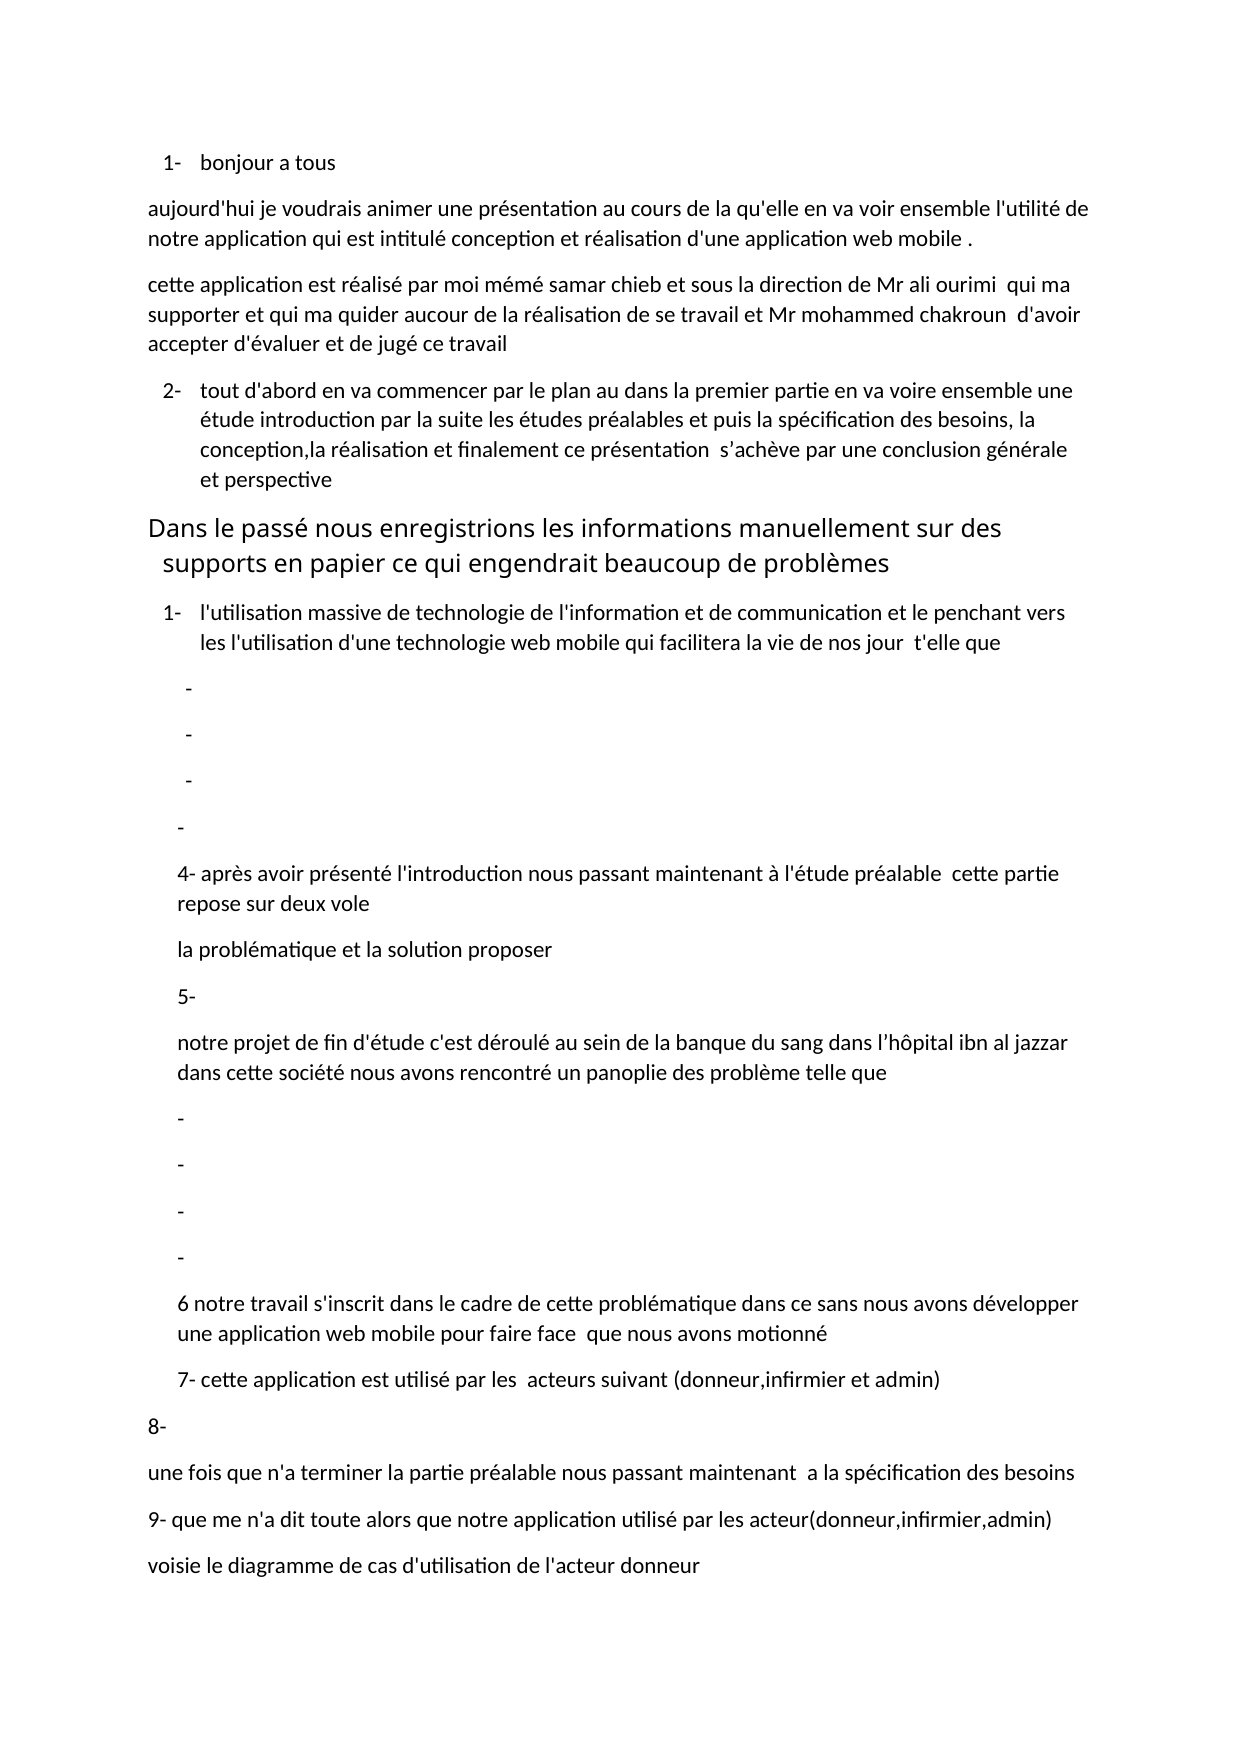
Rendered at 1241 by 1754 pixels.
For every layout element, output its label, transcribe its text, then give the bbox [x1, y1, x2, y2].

text supports en papier ce qui engendrait beaucoup de problèmes [162, 545, 1093, 579]
text - [185, 674, 1093, 702]
text la problématique et la solution proposer [177, 935, 1093, 963]
text - [177, 1197, 1093, 1225]
text 6 notre travail s'inscrit dans le cadre de cette problématique dans ce sans nous avons développer une application web mobile pour faire face que nous avons motionné [177, 1289, 1093, 1347]
list bonjour a tous [162, 148, 1093, 176]
text 5- [177, 982, 1093, 1010]
text - [177, 813, 1093, 841]
list tout d'abord en va commencer par le plan au dans la premier partie en va voire ensemble une étude introduction par la suite les études préalables et puis la spécification des besoins, la conception,la réalisation et finalement ce présentation s’achève par une conclusion générale et perspective [162, 376, 1093, 493]
text voisie le diagramme de cas d'utilisation de l'acteur donneur [148, 1551, 1093, 1579]
text cette application est réalisé par moi mémé samar chieb et sous la direction de Mr ali ourimi qui ma supporter et qui ma quider aucour de la réalisation de se travail et Mr mohammed chakroun d'avoir accepter d'évaluer et de jugé ce travail [148, 270, 1093, 357]
text notre projet de fin d'étude c'est déroulé au sein de la banque du sang dans l’hôpital ibn al jazzar dans cette société nous avons rencontré un panoplie des problème telle que [177, 1028, 1093, 1086]
text 4- après avoir présenté l'introduction nous passant maintenant à l'étude préalable cette partie repose sur deux vole [177, 859, 1093, 917]
text - [177, 1243, 1093, 1271]
text - [185, 767, 1093, 795]
list l'utilisation massive de technologie de l'information et de communication et le penchant vers les l'utilisation d'une technologie web mobile qui facilitera la vie de nos jour t'elle que [162, 598, 1093, 656]
text aujourd'hui je voudrais animer une présentation au cours de la qu'elle en va voir ensemble l'utilité de notre application qui est intitulé conception et réalisation d'une application web mobile . [148, 194, 1093, 252]
text - [177, 1104, 1093, 1132]
text 9- que me n'a dit toute alors que notre application utilisé par les acteur(donneur,infirmier,admin) [148, 1505, 1093, 1533]
text 7- cette application est utilisé par les acteurs suivant (donneur,infirmier et admin) [177, 1366, 1093, 1394]
text Dans le passé nous enregistrions les informations manuellement sur des [148, 511, 1093, 545]
text - [185, 720, 1093, 748]
text 8- [148, 1412, 1093, 1440]
text une fois que n'a terminer la partie préalable nous passant maintenant a la spécification des besoins [148, 1458, 1093, 1486]
text - [177, 1151, 1093, 1178]
